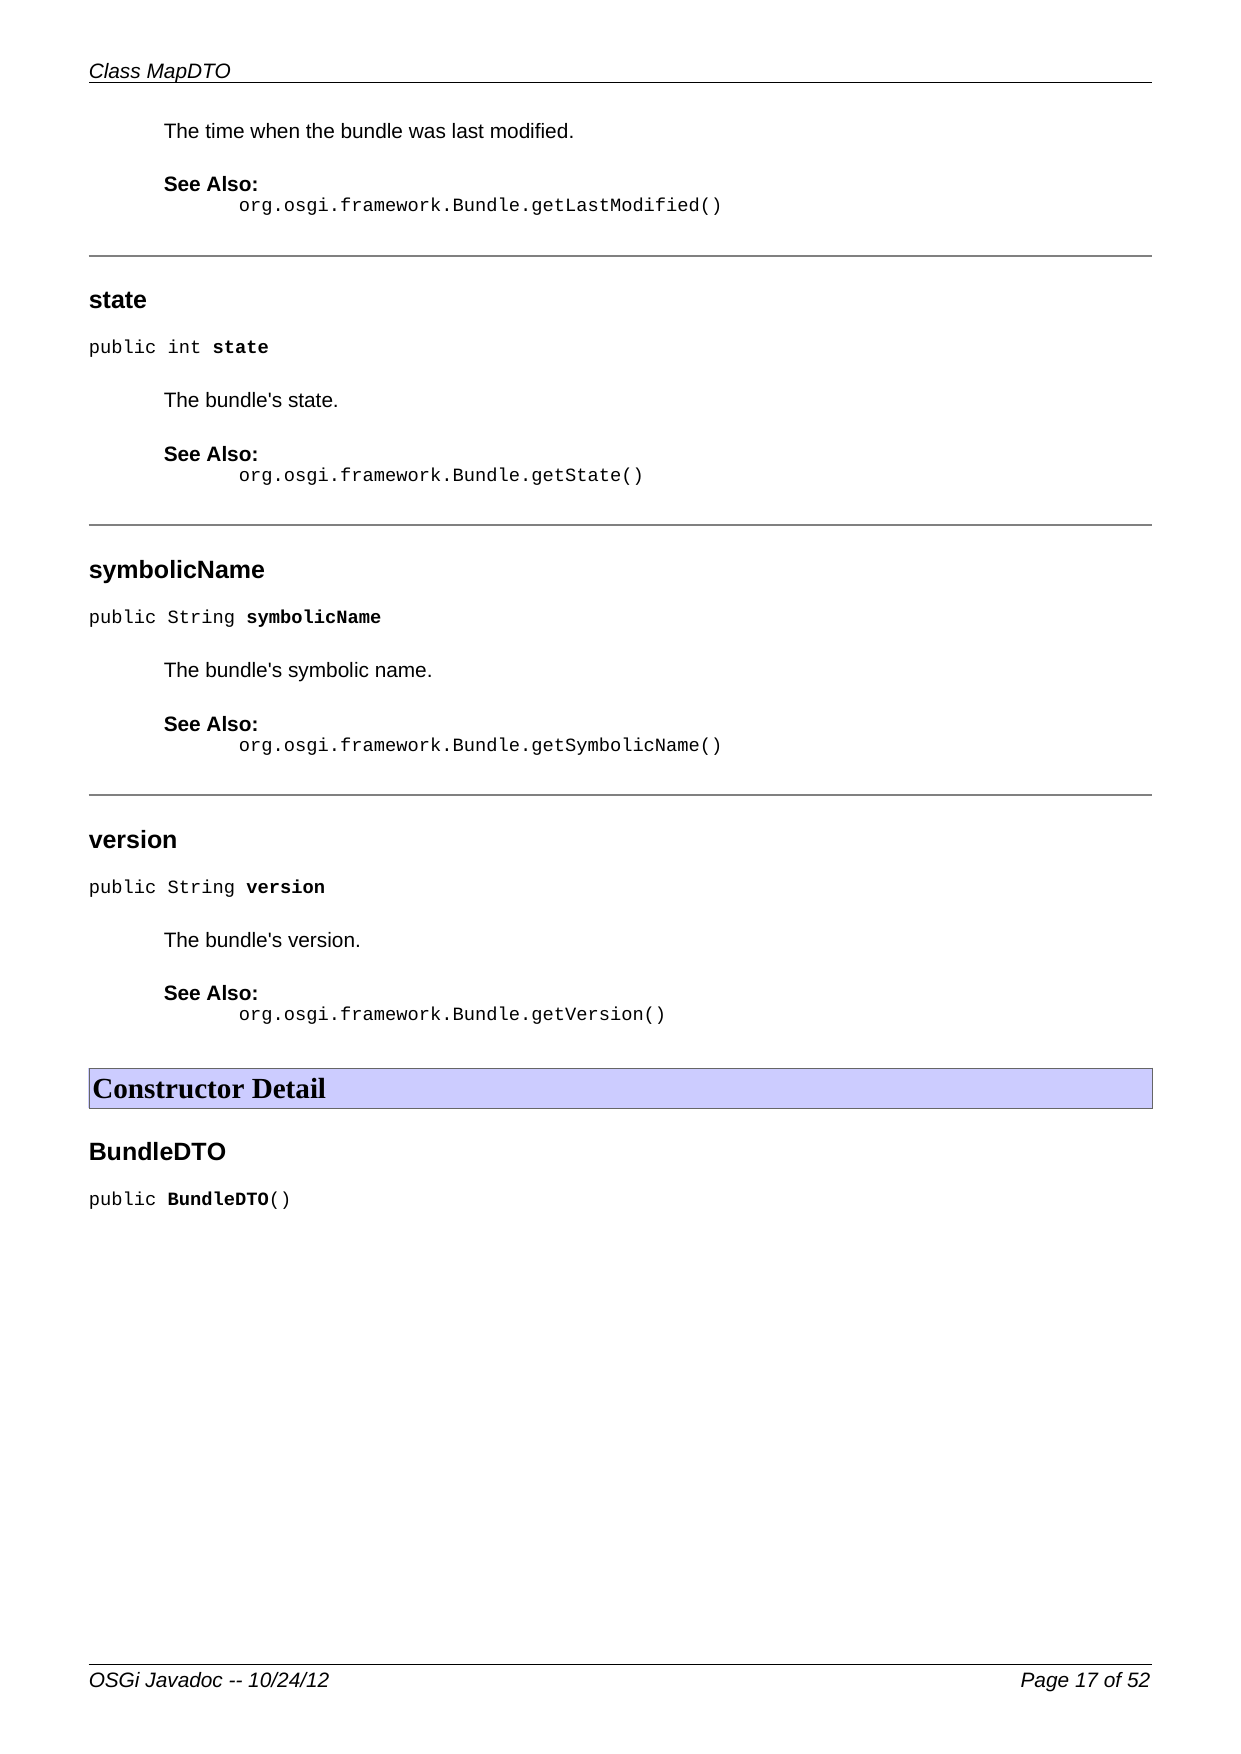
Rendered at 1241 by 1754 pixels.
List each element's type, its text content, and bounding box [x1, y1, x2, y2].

text See Also: [163, 441, 1152, 465]
text org.osgi.framework.Bundle.getVersion() [238, 1005, 1152, 1026]
text The bundle's version. [163, 928, 1152, 952]
text public String symbolicName [88, 608, 1152, 629]
text The time when the bundle was last modified. [163, 118, 1152, 142]
text See Also: [163, 981, 1152, 1005]
subtitle symbolicName [88, 555, 1152, 584]
text See Also: [163, 172, 1152, 196]
text public String version [88, 878, 1152, 899]
subtitle version [88, 825, 1152, 853]
text See Also: [163, 711, 1152, 735]
subtitle BundleDTO [88, 1137, 1152, 1166]
text public int state [88, 338, 1152, 359]
text org.osgi.framework.Bundle.getSymbolicName() [238, 735, 1152, 757]
text org.osgi.framework.Bundle.getLastModified() [238, 196, 1152, 217]
subtitle state [88, 285, 1152, 314]
text org.osgi.framework.Bundle.getState() [238, 465, 1152, 487]
text The bundle's state. [163, 388, 1152, 412]
text The bundle's symbolic name. [163, 658, 1152, 682]
text public BundleDTO() [88, 1190, 1152, 1211]
subtitle Constructor Detail [90, 1069, 1152, 1108]
